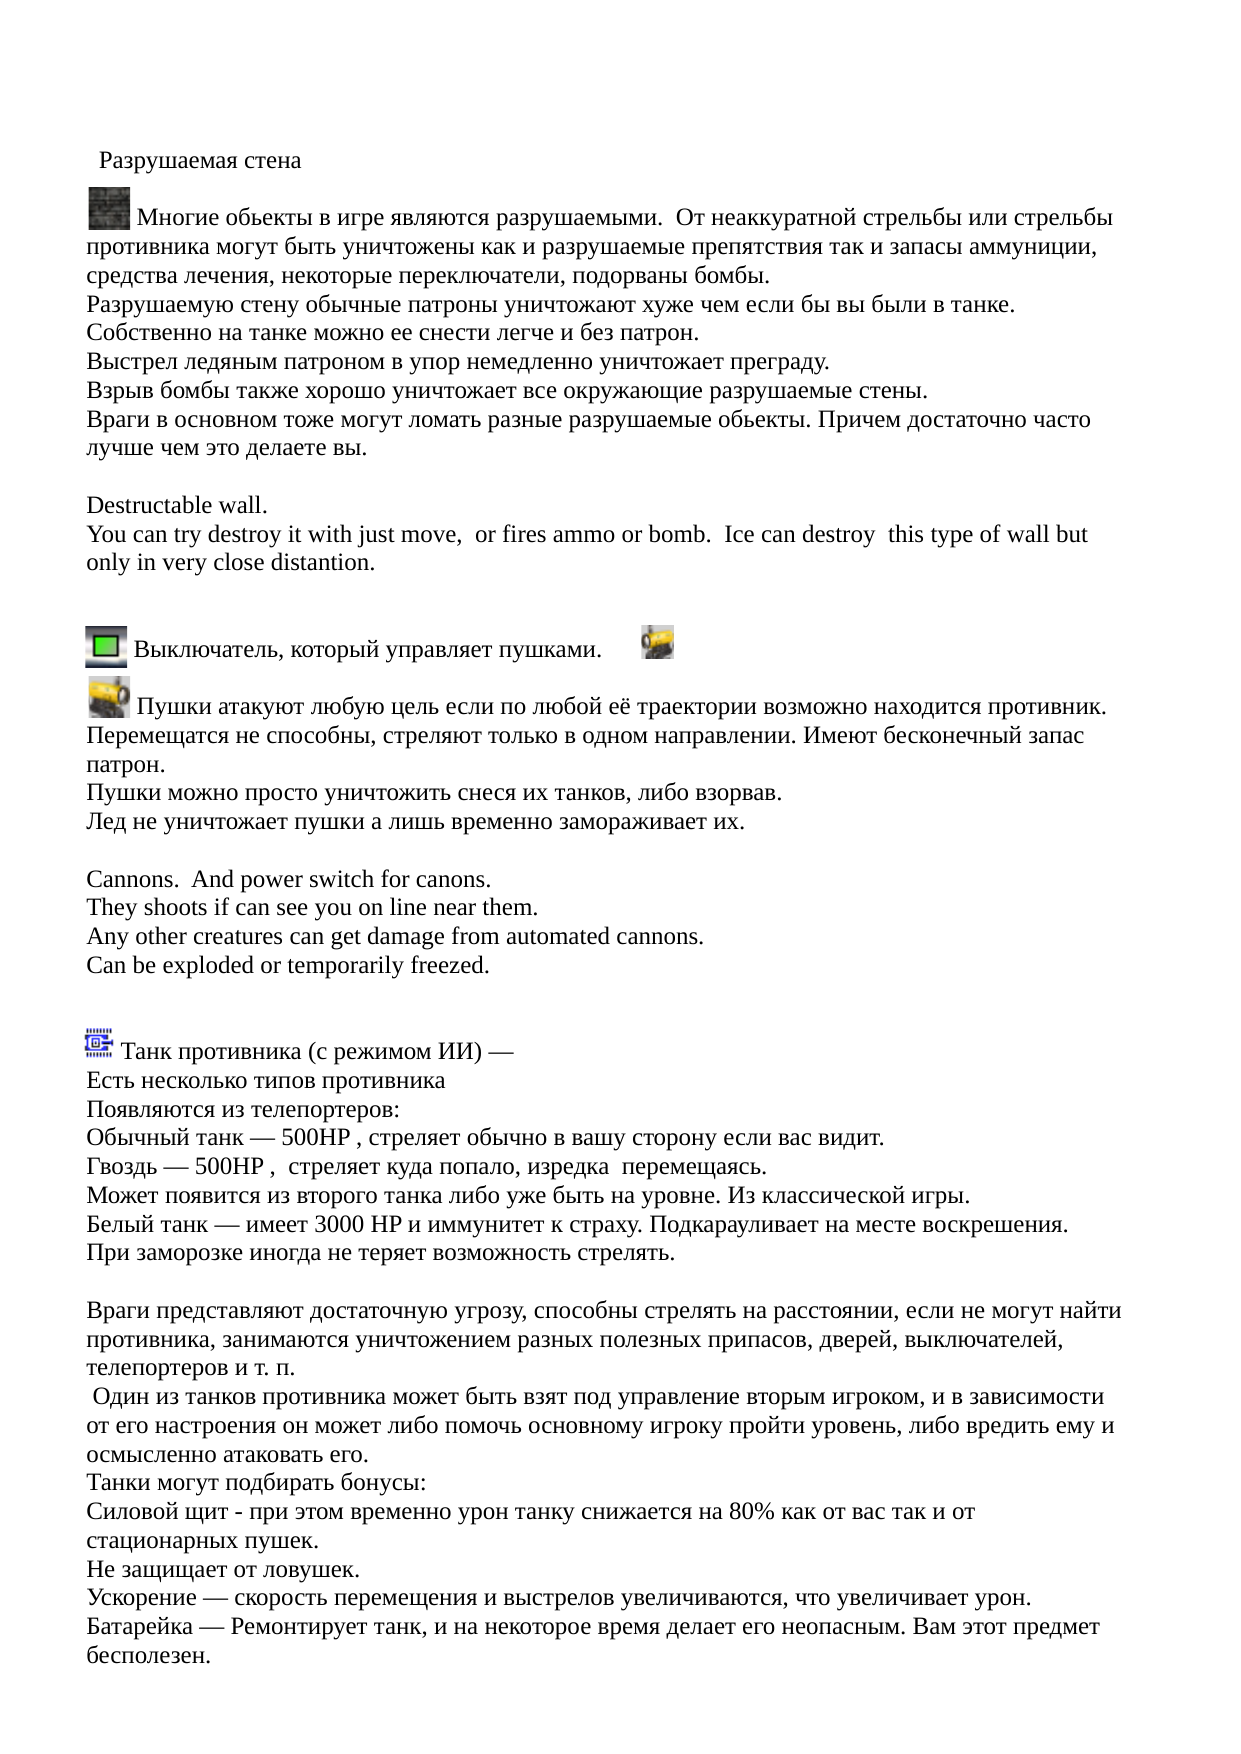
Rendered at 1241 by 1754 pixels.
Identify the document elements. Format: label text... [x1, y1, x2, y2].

text They shoots if can see you on line near them. [86, 892, 1123, 921]
picture [82, 1027, 114, 1059]
text Разрушаемую стену обычные патроны уничтожают хуже чем если бы вы были в танке. [86, 289, 1123, 317]
text Cannons. And power switch for canons. [86, 864, 1123, 892]
text Танк противника (с режимом ИИ) — [86, 1036, 1123, 1065]
text Выстрел ледяным патроном в упор немедленно уничтожает преграду. [86, 346, 1123, 375]
text Враги представляют достаточную угрозу, способны стрелять на расстоянии, если не могут найти противника, занимаются уничтожением разных полезных припасов, дверей, выключателей, телепортеров и т. п. [86, 1295, 1123, 1381]
text Батарейка — Ремонтирует танк, и на некоторое время делает его неопасным. Вам этот предмет бесполезен. [86, 1611, 1123, 1669]
picture [641, 625, 674, 659]
text Силовой щит - при этом временно урон танку снижается на 80% как от вас так и от стационарных пушек. [86, 1496, 1123, 1554]
text Can be exploded or temporarily freezed. [86, 950, 1123, 979]
text Не защищает от ловушек. [86, 1554, 1123, 1582]
text Многие обьекты в игре являются разрушаемыми. От неаккуратной стрельбы или стрельбы противника могут быть уничтожены как и разрушаемые препятствия так и запасы аммуниции, средства лечения, некоторые переключатели, подорваны бомбы. [86, 202, 1123, 289]
text При заморозке иногда не теряет возможность стрелять. [86, 1237, 1123, 1266]
text Белый танк — имеет 3000 HP и иммунитет к страху. Подкарауливает на месте воскрешения. [86, 1209, 1123, 1237]
text Собственно на танке можно ее снести легче и без патрон. [86, 317, 1123, 346]
text Танки могут подбирать бонусы: [86, 1467, 1123, 1496]
text Есть несколько типов противника [86, 1065, 1123, 1094]
text Destructable wall. [86, 490, 1123, 519]
picture [88, 187, 131, 230]
text Выключатель, который управляет пушками. [128, 634, 1123, 662]
text Разрушаемая стена [86, 145, 1123, 174]
text Гвоздь — 500HP , стреляет куда попало, изредка перемещаясь. [86, 1151, 1123, 1180]
text Может появится из второго танка либо уже быть на уровне. Из классической игры. [86, 1180, 1123, 1209]
text Один из танков противника может быть взят под управление вторым игроком, и в зависимости от его настроения он может либо помочь основному игроку пройти уровень, либо вредить ему и осмысленно атаковать его. [86, 1381, 1123, 1467]
text Пушки можно просто уничтожить снеся их танков, либо взорвав. [86, 777, 1123, 806]
text Перемещатся не способны, стреляют только в одном направлении. Имеют бесконечный запас патрон. [86, 720, 1123, 777]
text Пушки атакуют любую цель если по любой её траектории возможно находится противник. [86, 691, 1123, 720]
text Ускорение — скорость перемещения и выстрелов увеличиваются, что увеличивает урон. [86, 1582, 1123, 1611]
text Появляются из телепортеров: [86, 1094, 1123, 1122]
text Обычный танк — 500HP , стреляет обычно в вашу сторону если вас видит. [86, 1122, 1123, 1151]
text Any other creatures can get damage from automated cannons. [86, 921, 1123, 950]
text Взрыв бомбы также хорошо уничтожает все окружающие разрушаемые стены. [86, 375, 1123, 404]
text You can try destroy it with just move, or fires ammo or bomb. Ice can destroy this type of wall but only in very close distantion. [86, 519, 1123, 576]
text Враги в основном тоже могут ломать разные разрушаемые обьекты. Причем достаточно часто лучше чем это делаете вы. [86, 404, 1123, 461]
text Лед не уничтожает пушки а лишь временно замораживает их. [86, 806, 1123, 835]
picture [88, 676, 131, 718]
picture [85, 626, 128, 668]
